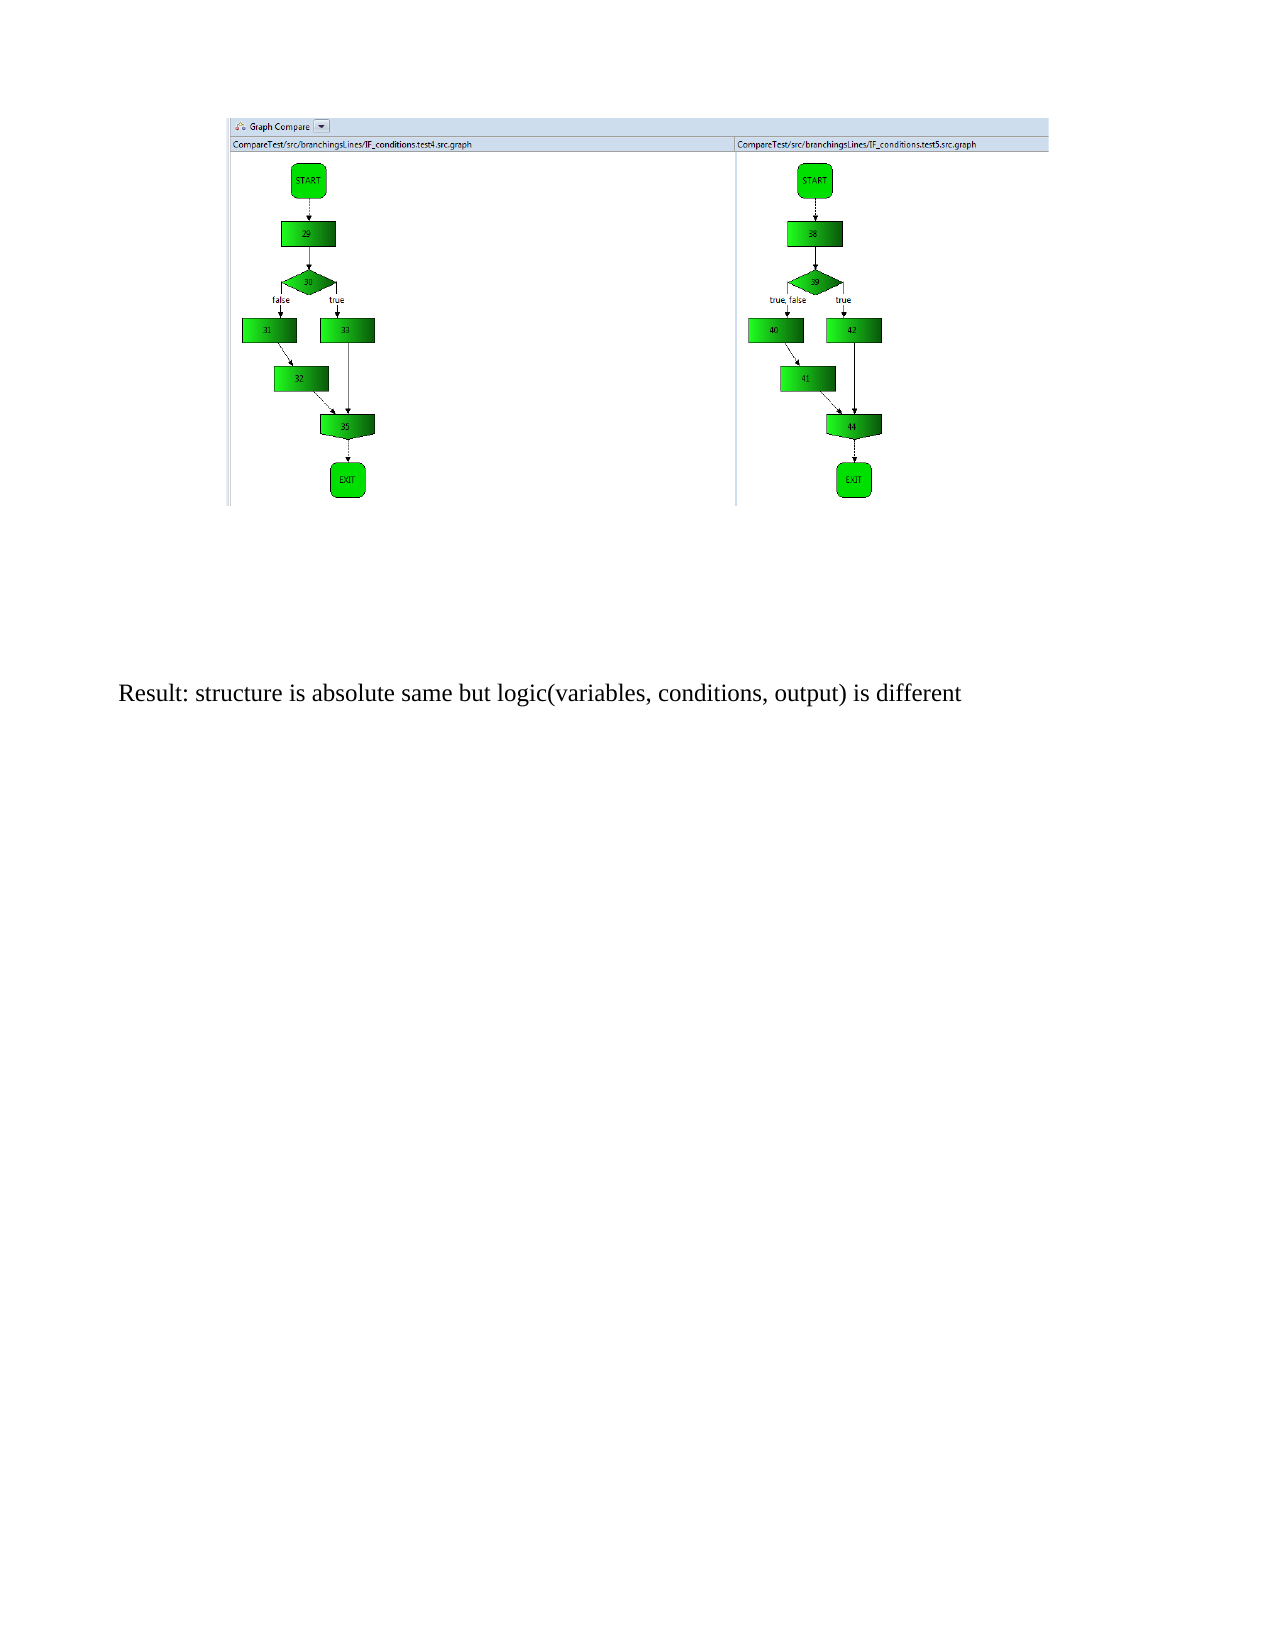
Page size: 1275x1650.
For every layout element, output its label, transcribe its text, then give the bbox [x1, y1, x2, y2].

text Result: structure is absolute same but logic(variables, conditions, output) is different [118, 678, 1157, 707]
picture [226, 118, 1049, 506]
